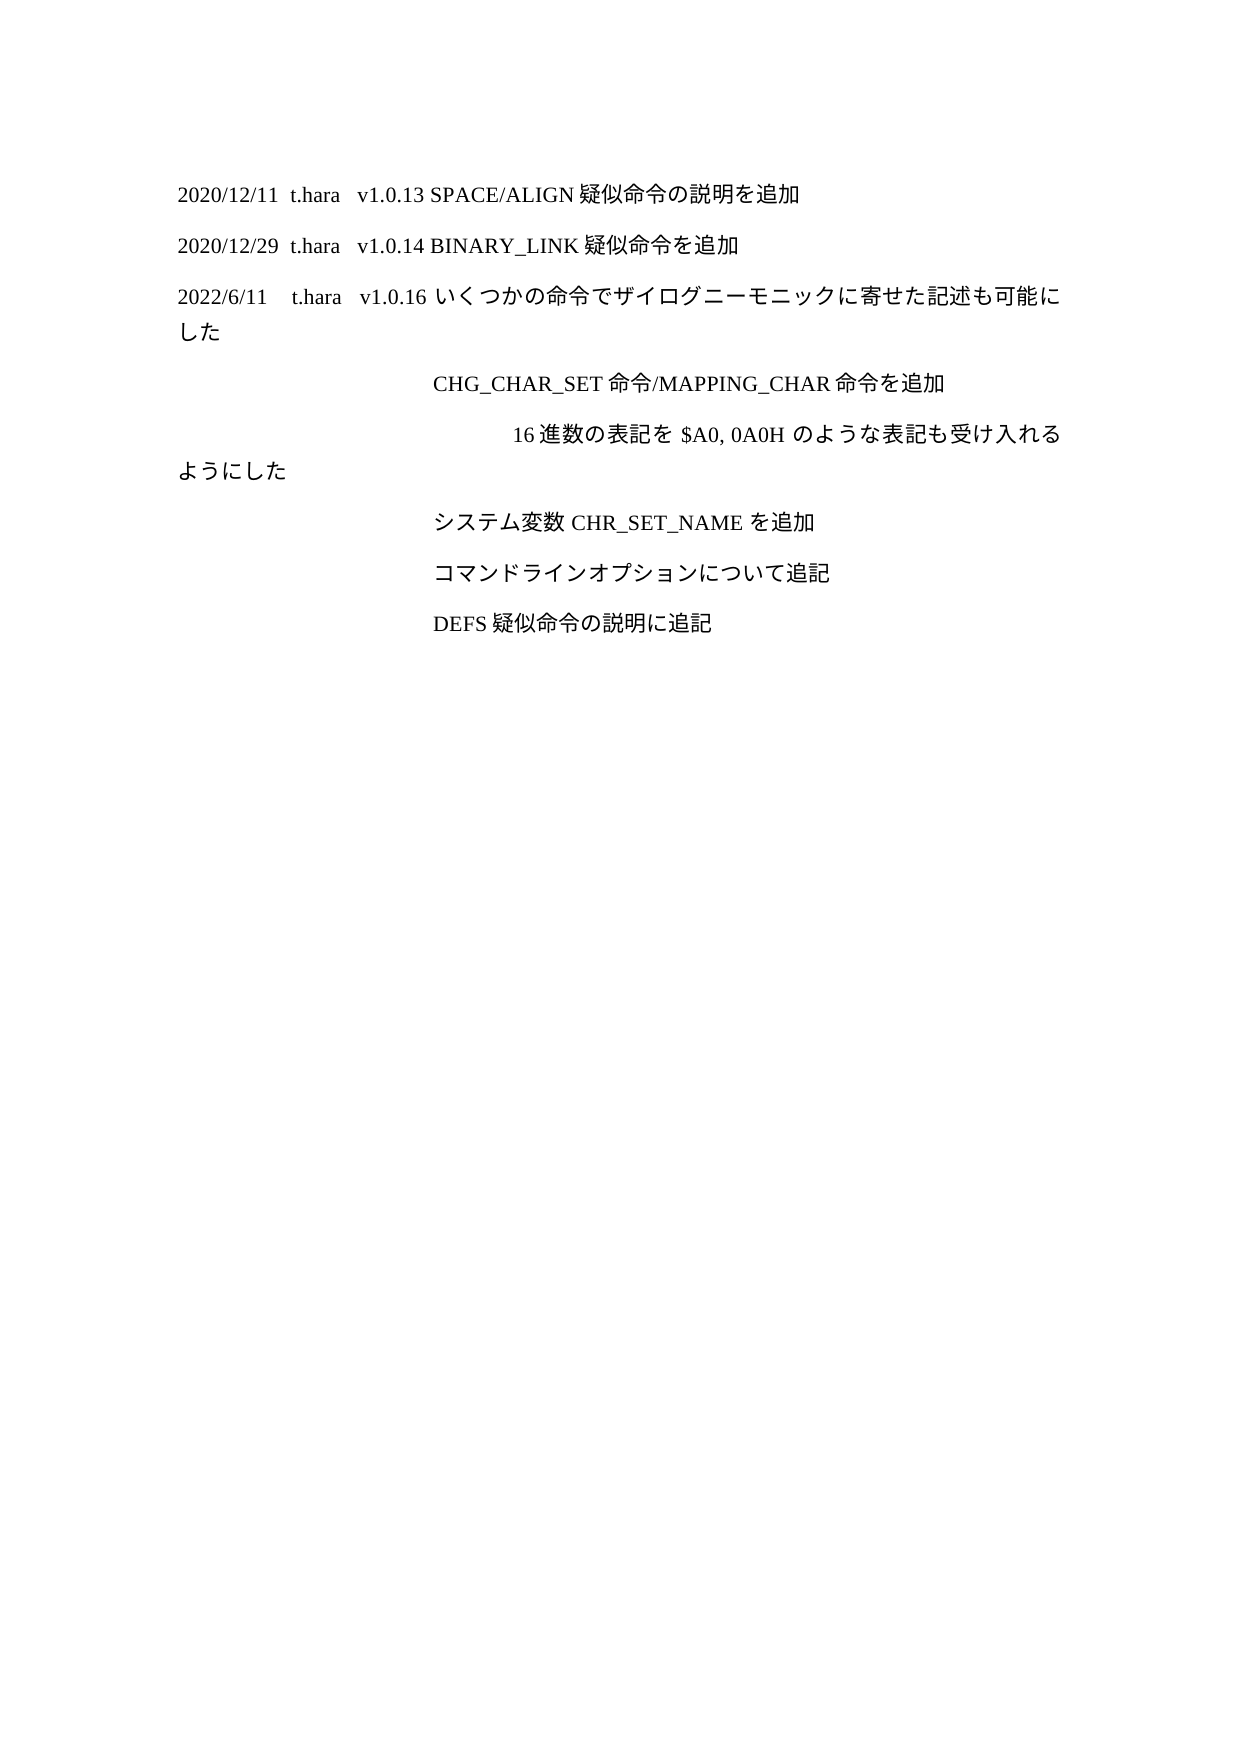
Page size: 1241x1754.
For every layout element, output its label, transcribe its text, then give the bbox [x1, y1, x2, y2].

text 16進数の表記を $A0, 0A0H のような表記も受け入れるようにした [177, 417, 1063, 485]
text 2020/12/11 t.hara v1.0.13 SPACE/ALIGN疑似命令の説明を追加 [177, 177, 1063, 209]
text 2022/6/11 t.hara v1.0.16 いくつかの命令でザイログニーモニックに寄せた記述も可能にした [177, 279, 1063, 347]
text コマンドラインオプションについて追記 [177, 556, 1063, 587]
text CHG_CHAR_SET命令/MAPPING_CHAR命令を追加 [177, 366, 1063, 398]
text システム変数 CHR_SET_NAME を追加 [177, 504, 1063, 536]
text DEFS疑似命令の説明に追記 [177, 606, 1063, 638]
text 2020/12/29 t.hara v1.0.14 BINARY_LINK疑似命令を追加 [177, 228, 1063, 260]
